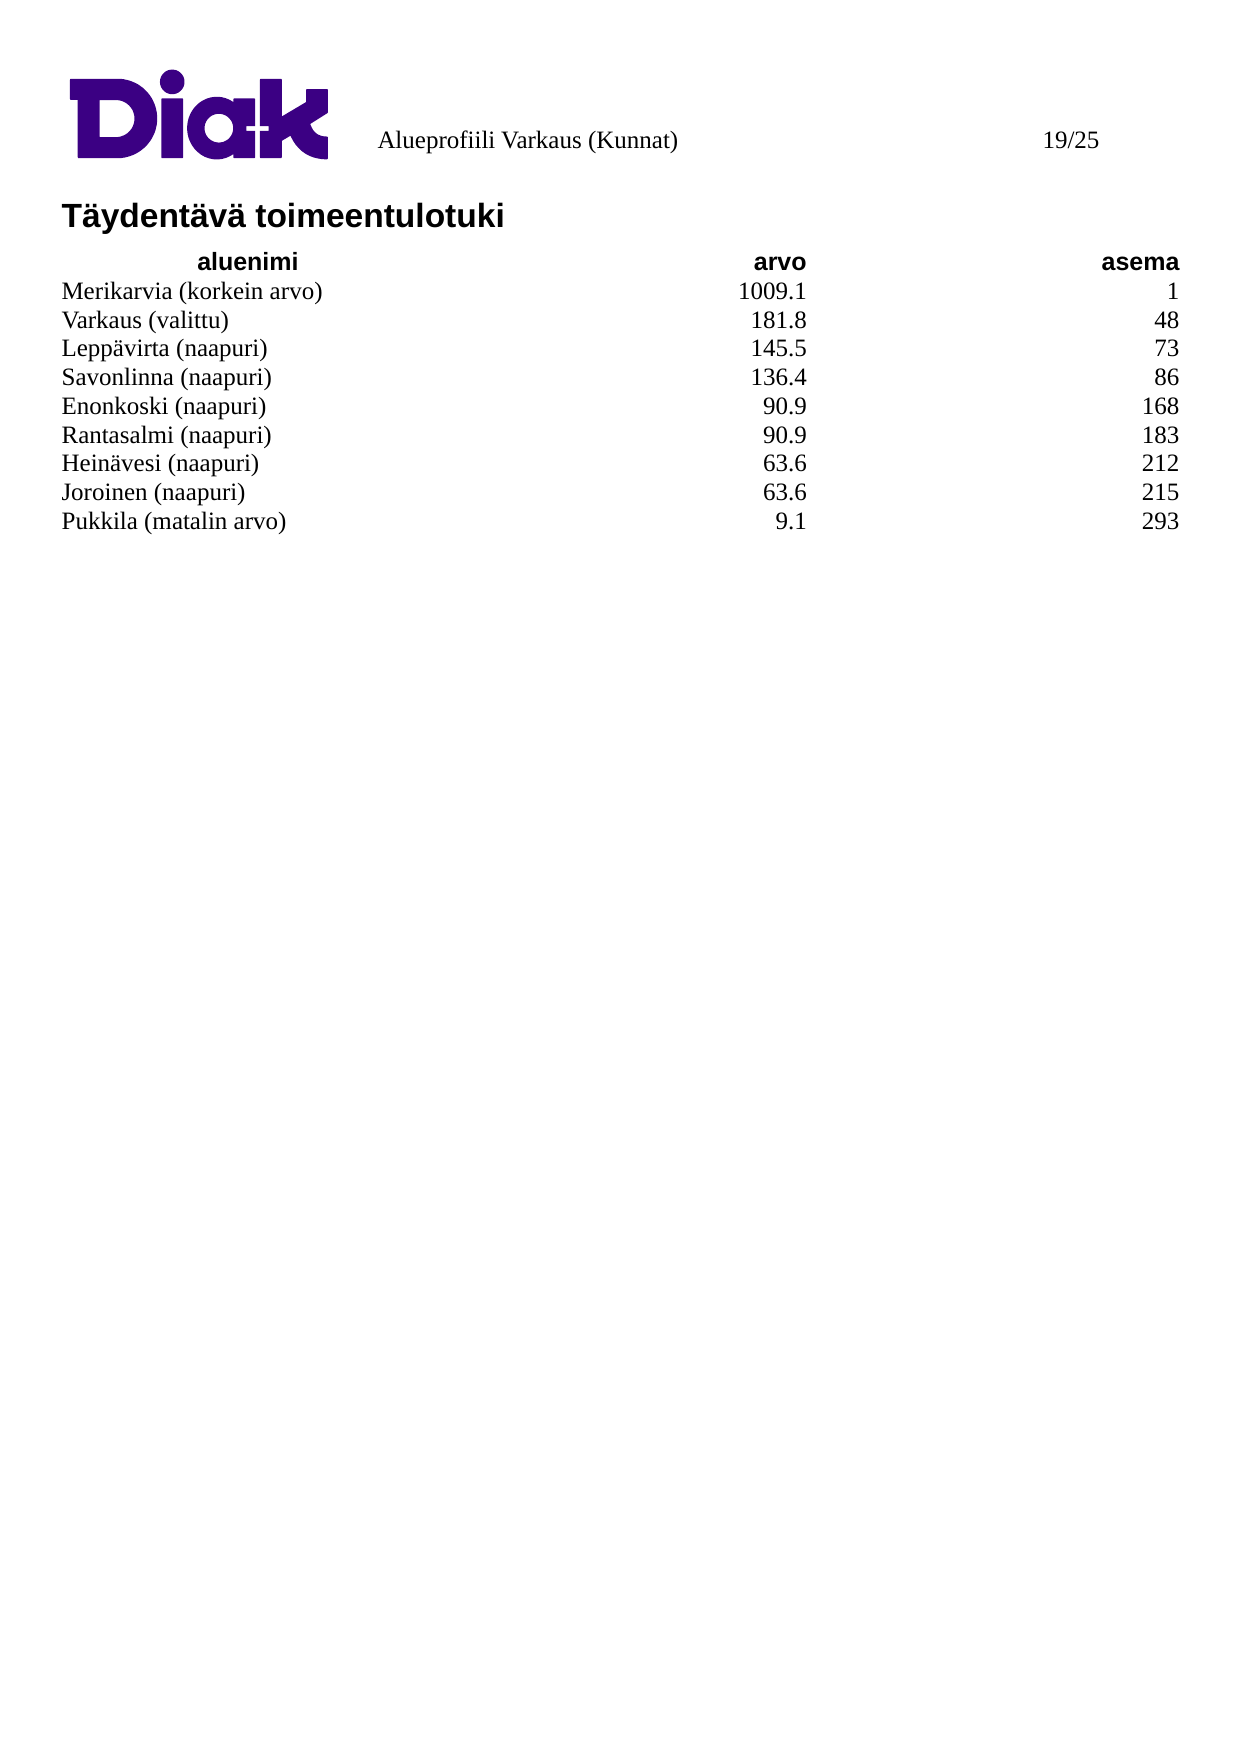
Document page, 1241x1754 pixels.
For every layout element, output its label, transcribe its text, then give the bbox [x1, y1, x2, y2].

subtitle Täydentävä toimeentulotuki [61, 196, 1179, 235]
table_cell 145.5 [434, 334, 806, 362]
table_cell Rantasalmi (naapuri) [61, 420, 434, 448]
table_cell Varkaus (valittu) [61, 305, 434, 333]
table_cell 181.8 [434, 305, 806, 333]
table_cell 86 [806, 362, 1179, 391]
table_cell 90.9 [434, 420, 806, 448]
table_cell 9.1 [434, 506, 806, 535]
table_cell Leppävirta (naapuri) [61, 334, 434, 362]
table_cell Savonlinna (naapuri) [61, 362, 434, 391]
table_cell 48 [806, 305, 1179, 333]
table_cell Enonkoski (naapuri) [61, 391, 434, 420]
table_cell Merikarvia (korkein arvo) [61, 276, 434, 305]
table_header aluenimi [61, 247, 434, 276]
table_cell 90.9 [434, 391, 806, 420]
table_cell Joroinen (naapuri) [61, 477, 434, 506]
table_cell 168 [806, 391, 1179, 420]
table_cell 63.6 [434, 449, 806, 477]
table_header arvo [434, 247, 806, 276]
table_cell 63.6 [434, 477, 806, 506]
table_cell 212 [806, 449, 1179, 477]
table_header asema [806, 247, 1179, 276]
table_cell 183 [806, 420, 1179, 448]
table_cell 1 [806, 276, 1179, 305]
table_cell 293 [806, 506, 1179, 535]
table_cell Pukkila (matalin arvo) [61, 506, 434, 535]
table_cell Heinävesi (naapuri) [61, 449, 434, 477]
table_cell 1009.1 [434, 276, 806, 305]
table_cell 215 [806, 477, 1179, 506]
table_cell 136.4 [434, 362, 806, 391]
table_cell 73 [806, 334, 1179, 362]
